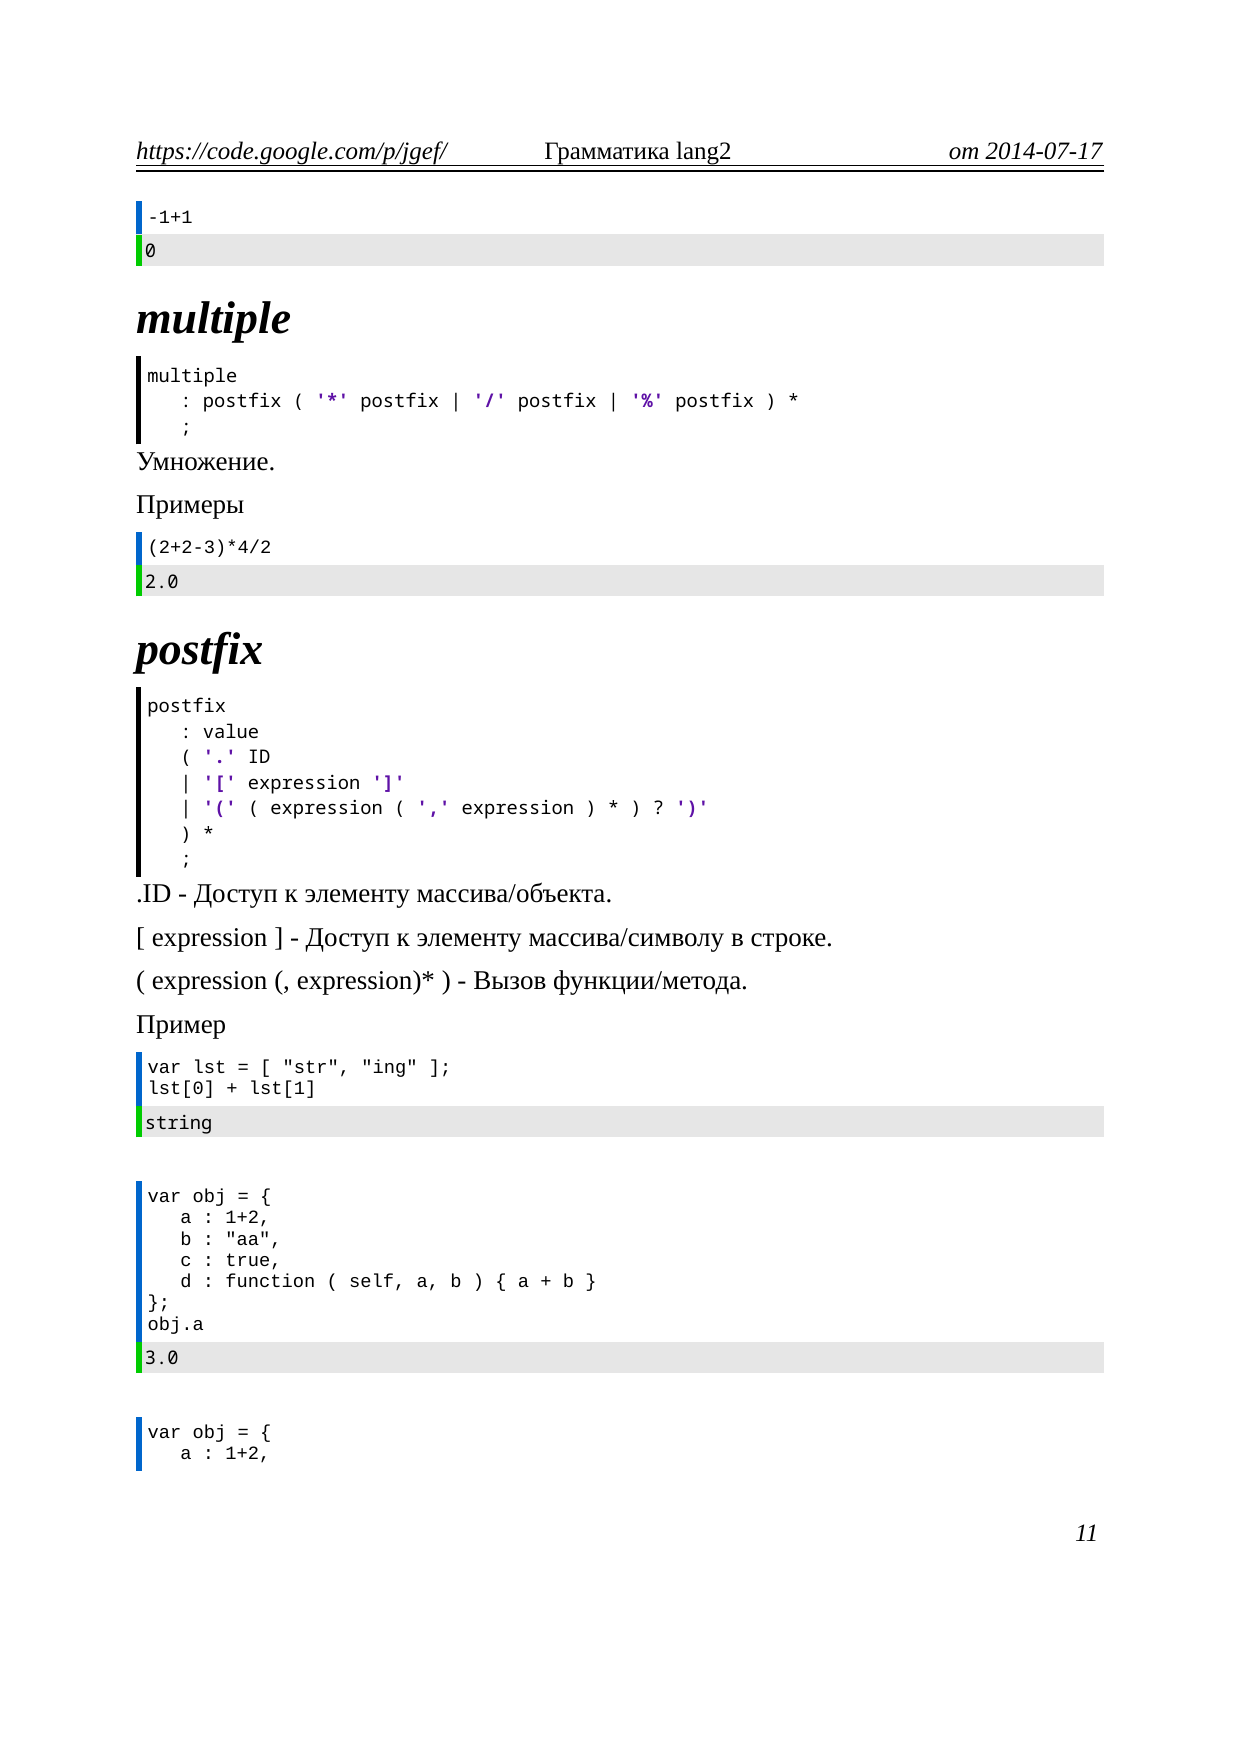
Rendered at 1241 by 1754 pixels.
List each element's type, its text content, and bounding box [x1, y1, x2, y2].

text : postfix ( '*' postfix | '/' postfix | '%' postfix ) * [141, 388, 1104, 413]
text postfix [141, 687, 1104, 718]
text Умножение. [136, 444, 1104, 476]
text var obj = { [142, 1417, 1104, 1444]
text }; [142, 1293, 1104, 1314]
text (2+2-3)*4/2 [142, 532, 1104, 565]
text string [142, 1106, 1104, 1137]
subtitle postfix [136, 621, 1104, 674]
subtitle multiple [136, 291, 1104, 344]
text var lst = [ "str", "ing" ]; [142, 1052, 1104, 1079]
text Примеры [136, 488, 1104, 519]
text 0 [137, 234, 1104, 266]
text b : "aa", [142, 1229, 1104, 1251]
text [ expression ] - Доступ к элементу массива/символу в строке. [136, 921, 1104, 952]
text multiple [141, 356, 1104, 388]
text var obj = { [142, 1181, 1104, 1208]
text 2.0 [142, 565, 1104, 596]
text ; [141, 413, 1104, 444]
text ( '.' ID [141, 743, 1104, 769]
text .ID - Доступ к элементу массива/объекта. [136, 877, 1104, 908]
text ) * [141, 820, 1104, 846]
text | '[' expression ']' [141, 769, 1104, 794]
text lst[0] + lst[1] [142, 1079, 1104, 1106]
text a : 1+2, [142, 1208, 1104, 1229]
text -1+1 [142, 201, 1104, 234]
text obj.a [142, 1314, 1104, 1342]
text c : true, [142, 1251, 1104, 1272]
text ( expression (, expression)* ) - Вызов функции/метода. [136, 964, 1104, 996]
text ; [141, 846, 1104, 877]
text 3.0 [142, 1342, 1104, 1373]
text d : function ( self, a, b ) { a + b } [142, 1272, 1104, 1293]
text Пример [136, 1008, 1104, 1039]
text : value [141, 718, 1104, 743]
text | '(' ( expression ( ',' expression ) * ) ? ')' [141, 794, 1104, 820]
text a : 1+2, [142, 1444, 1104, 1471]
